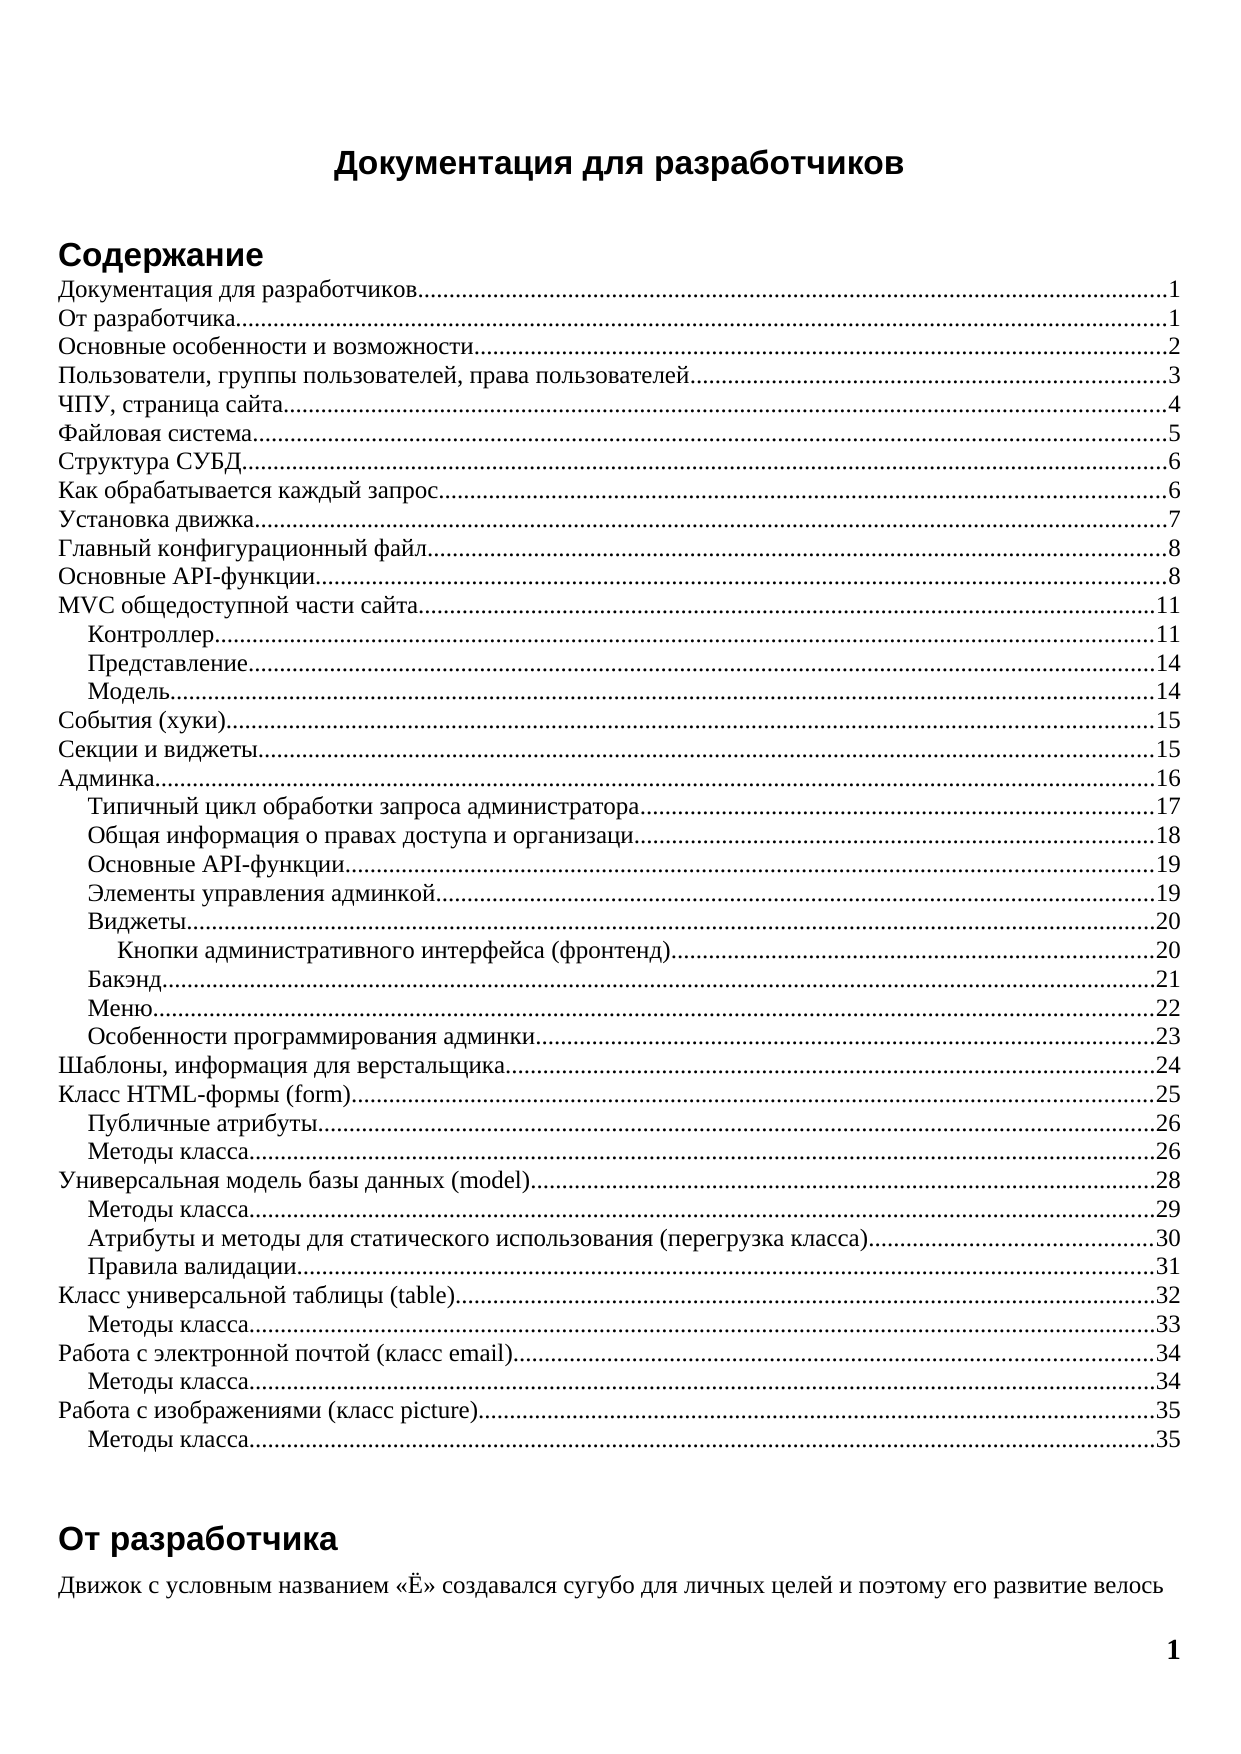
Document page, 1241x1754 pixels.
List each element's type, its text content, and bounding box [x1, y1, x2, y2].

text Методы класса 33 [87, 1309, 1181, 1338]
text Методы класса 26 [87, 1136, 1181, 1165]
text Универсальная модель базы данных (model) 28 [58, 1165, 1181, 1194]
text Методы класса 29 [87, 1194, 1181, 1223]
text Модель 14 [87, 676, 1181, 705]
text Основные особенности и возможности 2 [58, 331, 1181, 360]
text Класс HTML-формы (form) 25 [58, 1079, 1181, 1108]
text Работа с электронной почтой (класс email) 34 [58, 1338, 1181, 1366]
text Представление 14 [87, 648, 1181, 676]
text Методы класса 34 [87, 1366, 1181, 1395]
text Работа с изображениями (класс picture) 35 [58, 1395, 1181, 1424]
text Общая информация о правах доступа и организаци 18 [87, 820, 1181, 849]
subtitle Содержание [58, 236, 1181, 274]
text Шаблоны, информация для верстальщика 24 [58, 1050, 1181, 1079]
text Типичный цикл обработки запроса администратора 17 [87, 791, 1181, 820]
subtitle От разработчика [58, 1519, 1181, 1558]
text Основные API-функции 8 [58, 561, 1181, 590]
text MVC общедоступной части сайта 11 [58, 590, 1181, 619]
text От разработчика 1 [58, 303, 1181, 331]
text Основные API-функции 19 [87, 849, 1181, 878]
text Кнопки административного интерфейса (фронтенд) 20 [117, 935, 1181, 964]
text Бакэнд 21 [87, 964, 1181, 993]
text Админка 16 [58, 763, 1181, 791]
text События (хуки) 15 [58, 705, 1181, 734]
text Файловая система 5 [58, 418, 1181, 446]
text Документация для разработчиков 1 [58, 274, 1181, 303]
text Структура СУБД 6 [58, 446, 1181, 475]
text Особенности программирования админки 23 [87, 1021, 1181, 1050]
text Контроллер 11 [87, 619, 1181, 648]
text Методы класса 35 [87, 1424, 1181, 1453]
text Как обрабатывается каждый запрос 6 [58, 475, 1181, 504]
text ЧПУ, страница сайта 4 [58, 389, 1181, 418]
text Главный конфигурационный файл 8 [58, 533, 1181, 561]
text Меню 22 [87, 993, 1181, 1021]
text Правила валидации 31 [87, 1251, 1181, 1280]
text Движок с условным названием «Ё» создавался сугубо для личных целей и поэтому его развитие велось [58, 1570, 1181, 1599]
text Элементы управления админкой 19 [87, 878, 1181, 906]
subtitle Документация для разработчиков [58, 143, 1181, 182]
text Атрибуты и методы для статического использования (перегрузка класса) 30 [87, 1223, 1181, 1251]
text Установка движка 7 [58, 504, 1181, 533]
text Пользователи, группы пользователей, права пользователей 3 [58, 360, 1181, 389]
text Виджеты 20 [87, 906, 1181, 935]
text Класс универсальной таблицы (table) 32 [58, 1280, 1181, 1309]
text Публичные атрибуты 26 [87, 1108, 1181, 1136]
text Секции и виджеты 15 [58, 734, 1181, 763]
